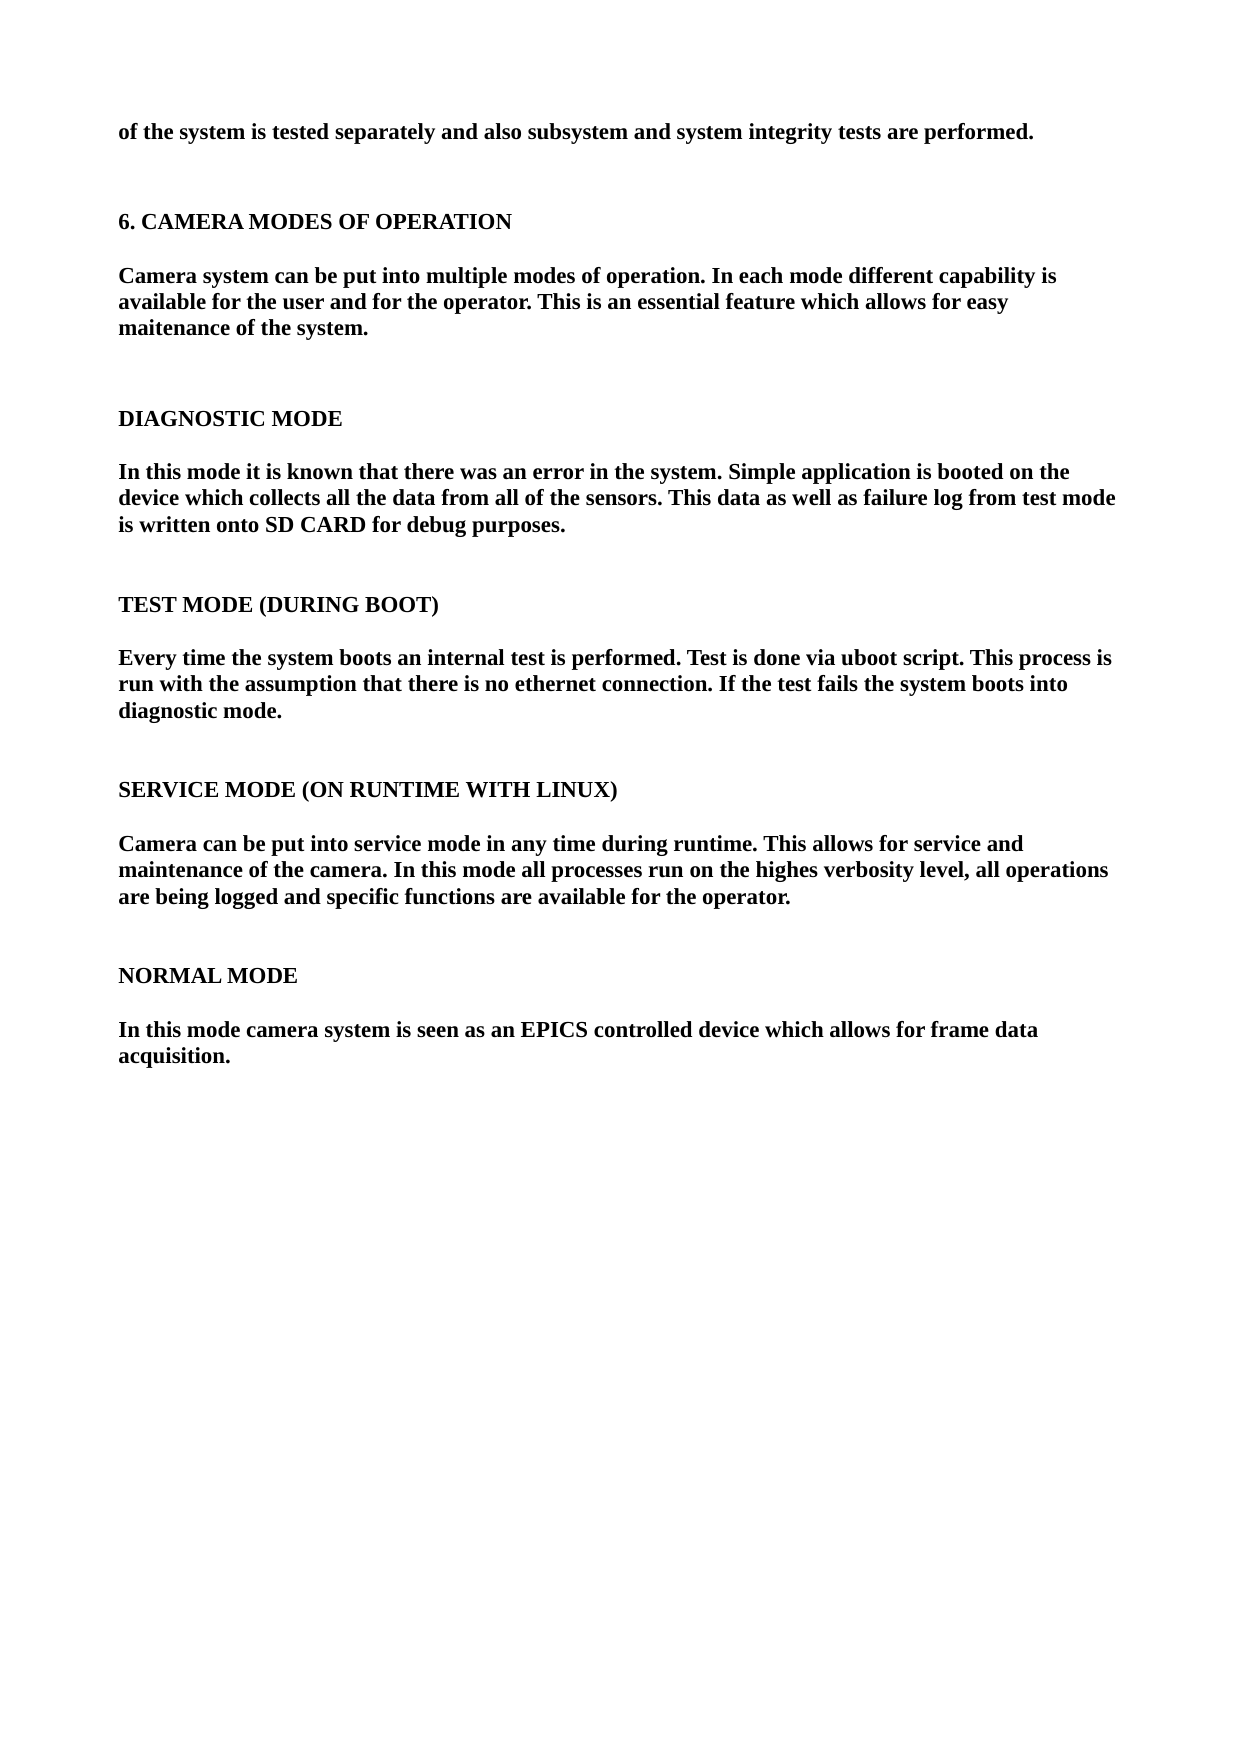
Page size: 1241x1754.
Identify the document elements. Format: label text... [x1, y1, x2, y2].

subtitle NORMAL MODE [118, 962, 1122, 989]
text Every time the system boots an internal test is performed. Test is done via uboot script. This process is run with the assumption that there is no ethernet connection. If the test fails the system boots into diagnostic mode. [118, 644, 1122, 723]
text Camera system can be put into multiple modes of operation. In each mode different capability is available for the user and for the operator. This is an essential feature which allows for easy maitenance of the system. [118, 262, 1122, 341]
text of the system is tested separately and also subsystem and system integrity tests are performed. [118, 118, 1122, 144]
subtitle Service mode (on runtime with linux) [118, 777, 1122, 803]
text In this mode camera system is seen as an EPICS controlled device which allows for frame data acquisition. [118, 1016, 1122, 1069]
subtitle TEST mode (during boot) [118, 591, 1122, 617]
text In this mode it is known that there was an error in the system. Simple application is booted on the device which collects all the data from all of the sensors. This data as well as failure log from test mode is written onto SD CARD for debug purposes. [118, 458, 1122, 537]
text Camera can be put into service mode in any time during runtime. This allows for service and maintenance of the camera. In this mode all processes run on the highes verbosity level, all operations are being logged and specific functions are available for the operator. [118, 830, 1122, 909]
subtitle 6. Camera modes of operation [118, 208, 1122, 235]
subtitle Diagnostic mode [118, 405, 1122, 431]
